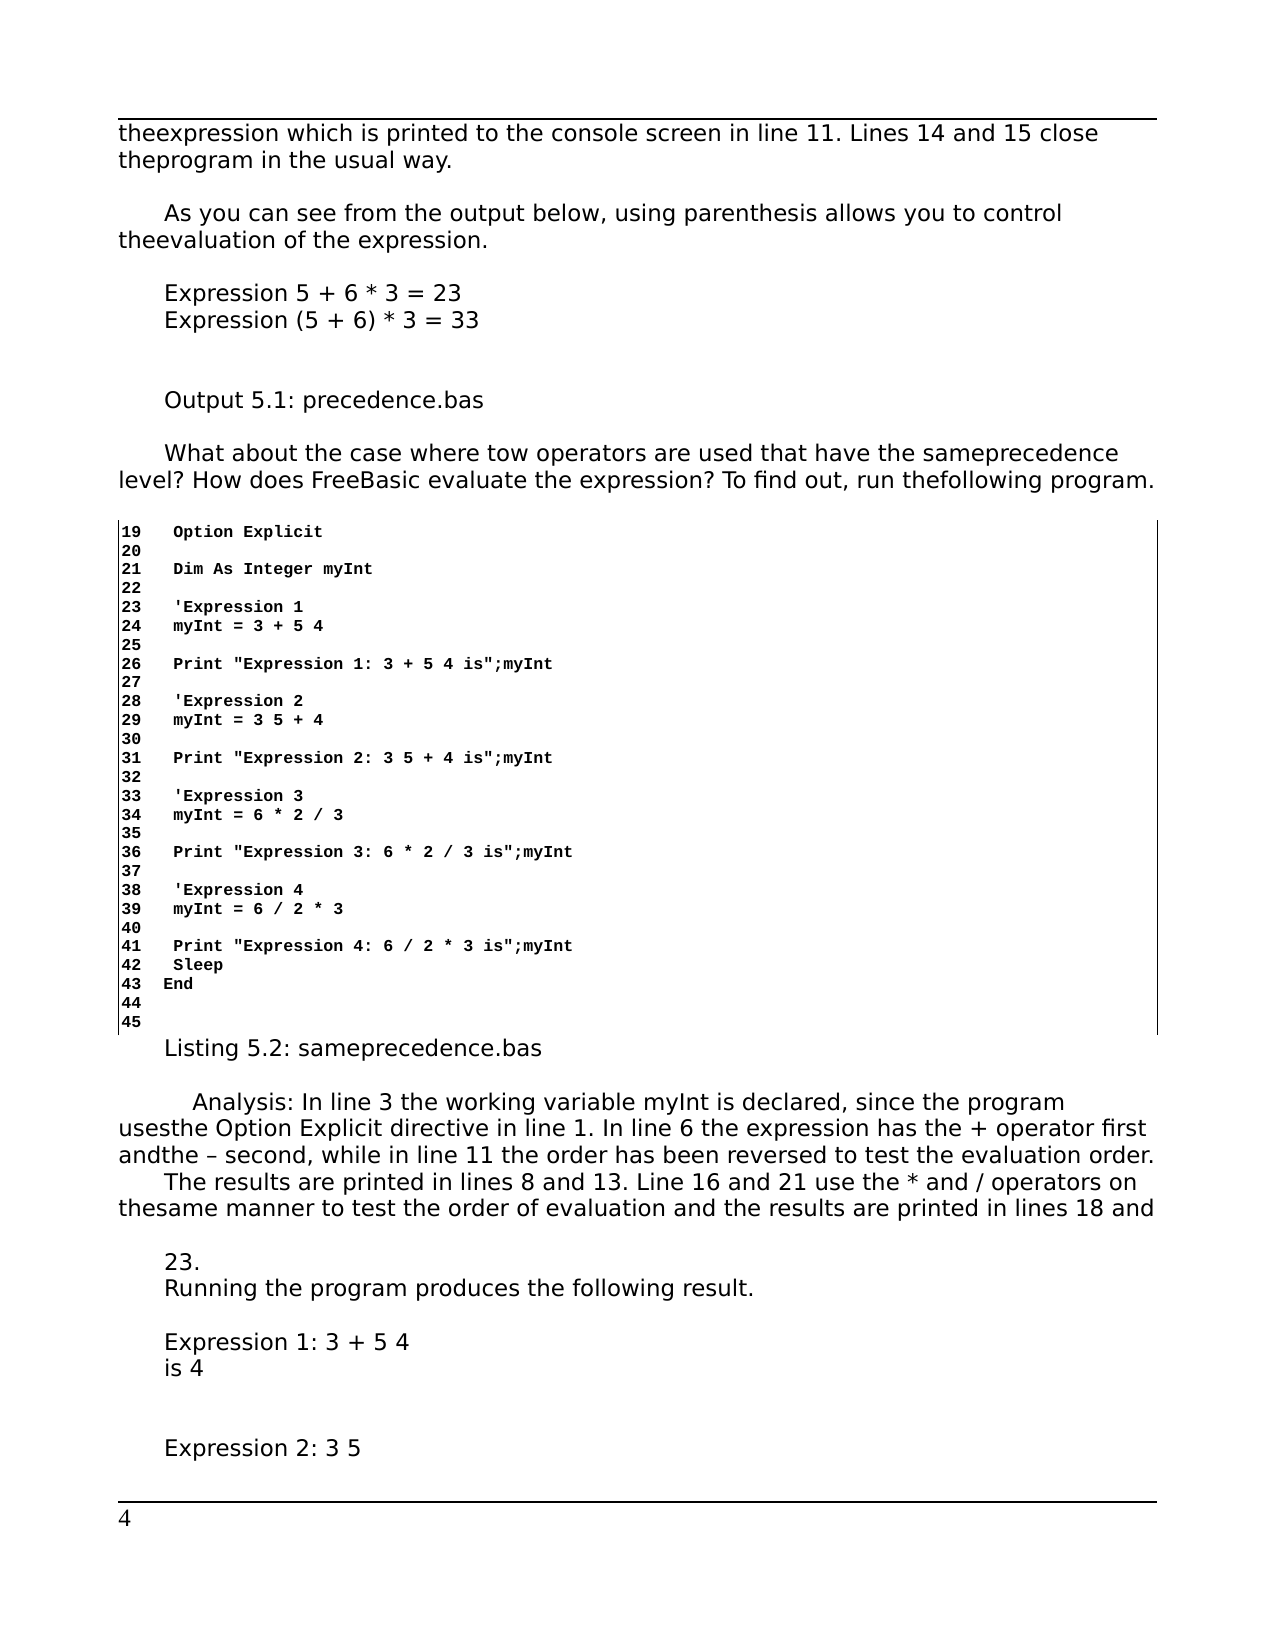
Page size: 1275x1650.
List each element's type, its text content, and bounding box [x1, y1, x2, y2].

list Print "Expression 1: 3 + 5 4 is";myInt [119, 655, 1157, 674]
text Expression (5 + 6) * 3 = 33 [118, 307, 1157, 333]
text What about the case where tow operators are used that have the sameprecedence level? How does FreeBasic evaluate the expression? To find out, run thefollowing program. [118, 440, 1157, 493]
list Print "Expression 3: 6 * 2 / 3 is";myInt [119, 844, 1157, 863]
text Expression 5 + 6 * 3 = 23 [118, 280, 1157, 307]
list 'Expression 2 [119, 693, 1157, 712]
text is 4 [118, 1355, 1157, 1382]
list Print "Expression 4: 6 / 2 * 3 is";myInt [119, 938, 1157, 957]
text Output 5.1: precedence.bas [118, 387, 1157, 413]
list Print "Expression 2: 3 5 + 4 is";myInt [119, 749, 1157, 768]
text Expression 2: 3 5 [118, 1435, 1157, 1462]
list Option Explicit [119, 520, 1157, 542]
list myInt = 6 / 2 * 3 [119, 900, 1157, 919]
list Dim As Integer myInt [119, 561, 1157, 580]
text Analysis: In line 3 the working variable myInt is declared, since the program usesthe Option Explicit directive in line 1. In line 6 the expression has the + operator first andthe – second, while in line 11 the order has been reversed to test the evaluation order. [118, 1089, 1157, 1169]
text As you can see from the output below, using parenthesis allows you to control theevaluation of the expression. [118, 200, 1157, 253]
list myInt = 6 * 2 / 3 [119, 806, 1157, 825]
list Sleep [119, 957, 1157, 976]
text Running the program produces the following result. [118, 1275, 1157, 1302]
text Listing 5.2: sameprecedence.bas [118, 1035, 1157, 1062]
list myInt = 3 5 + 4 [119, 712, 1157, 731]
list myInt = 3 + 5 4 [119, 617, 1157, 636]
list 'Expression 1 [119, 599, 1157, 617]
text 23. [118, 1249, 1157, 1275]
list End [119, 976, 1157, 994]
text theexpression which is printed to the console screen in line 11. Lines 14 and 15 close theprogram in the usual way. [118, 120, 1157, 173]
text Expression 1: 3 + 5 4 [118, 1329, 1157, 1355]
text The results are printed in lines 8 and 13. Line 16 and 21 use the * and / operators on thesame manner to test the order of evaluation and the results are printed in lines 18 and [118, 1169, 1157, 1222]
list 'Expression 3 [119, 787, 1157, 806]
list 'Expression 4 [119, 881, 1157, 900]
